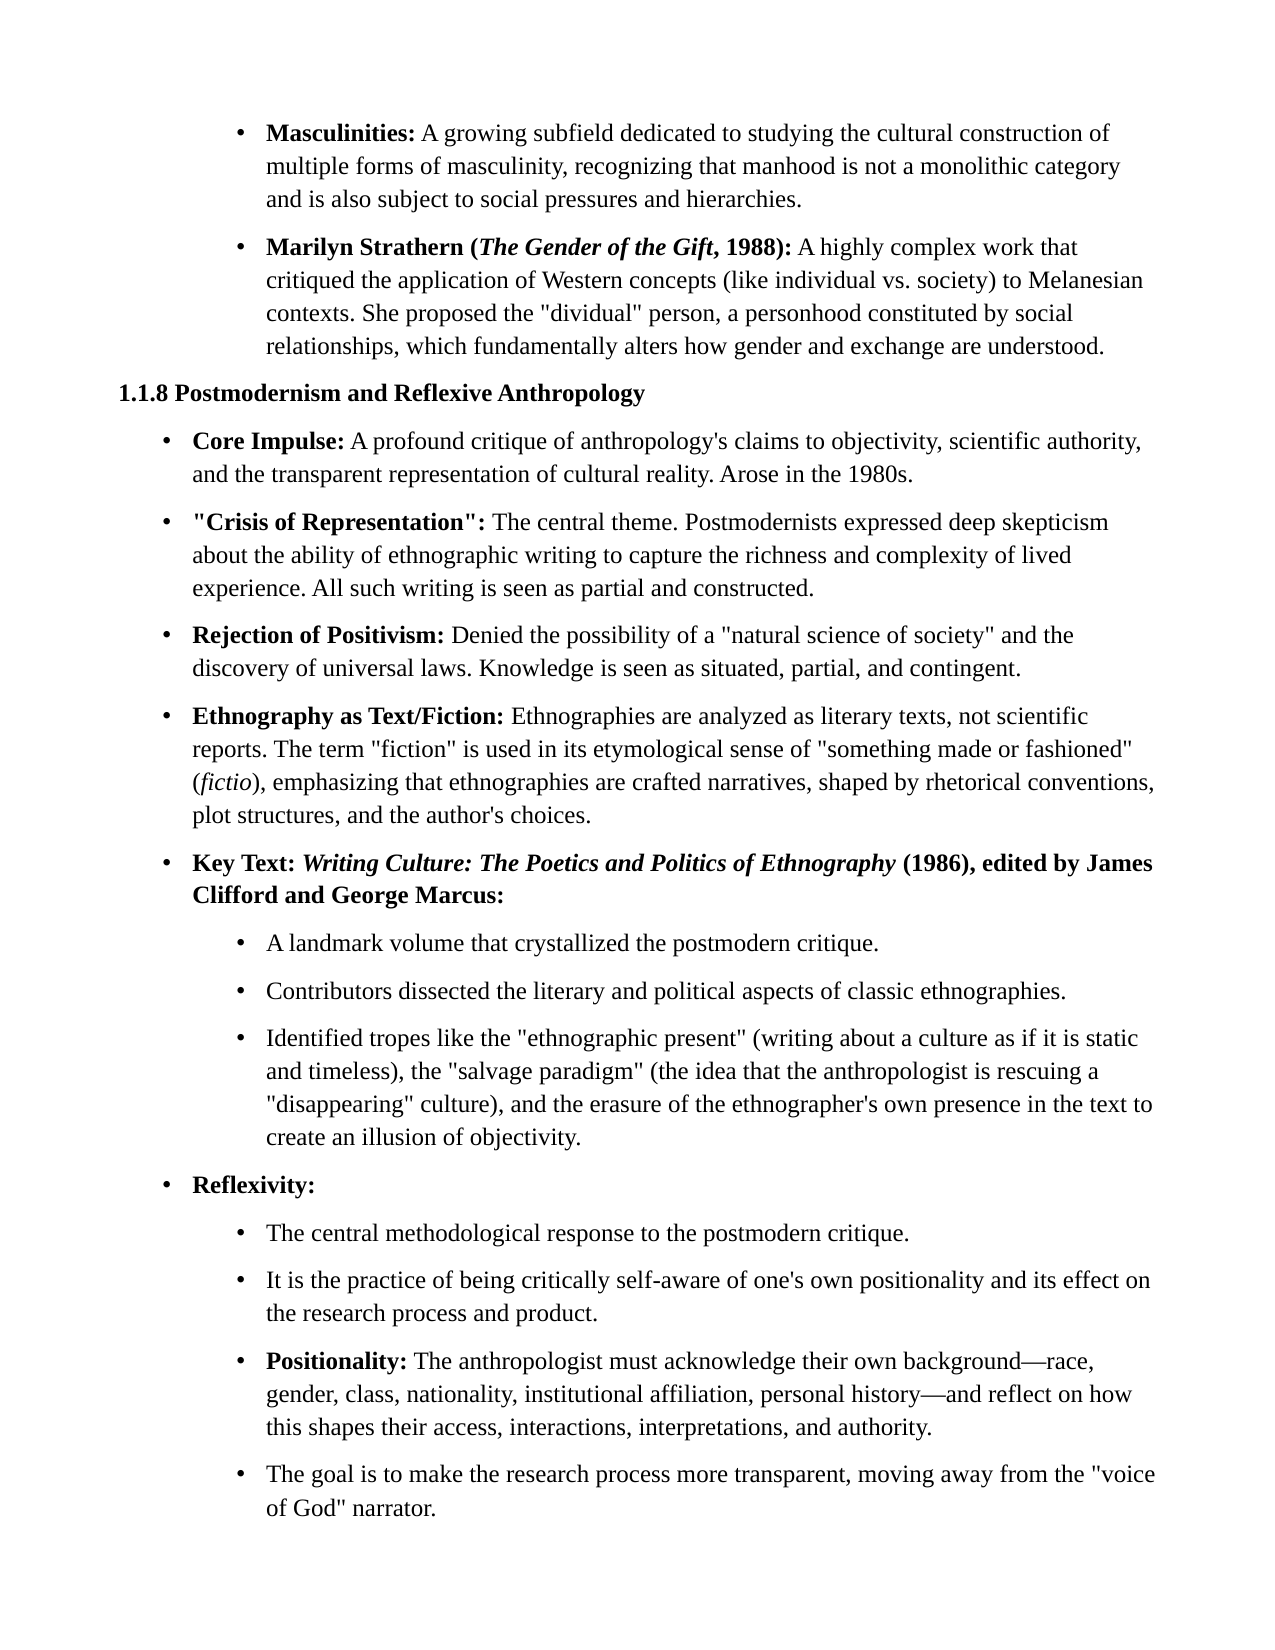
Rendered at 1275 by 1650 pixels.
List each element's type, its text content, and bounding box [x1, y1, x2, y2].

list Rejection of Positivism: Denied the possibility of a "natural science of society" and the discovery of universal laws. Knowledge is seen as situated, partial, and contingent. [162, 620, 1157, 682]
list Marilyn Strathern (The Gender of the Gift, 1988): A highly complex work that critiqued the application of Western concepts (like individual vs. society) to Melanesian contexts. She proposed the "dividual" person, a personhood constituted by social relationships, which fundamentally alters how gender and exchange are understood. [236, 232, 1157, 359]
list Contributors dissected the literary and political aspects of classic ethnographies. [236, 976, 1157, 1004]
list Masculinities: A growing subfield dedicated to studying the cultural construction of multiple forms of masculinity, recognizing that manhood is not a monolithic category and is also subject to social pressures and hierarchies. [236, 118, 1157, 213]
list It is the practice of being critically self-aware of one's own positionality and its effect on the research process and product. [236, 1265, 1157, 1327]
list The central methodological response to the postmodern critique. [236, 1218, 1157, 1246]
list "Crisis of Representation": The central theme. Postmodernists expressed deep skepticism about the ability of ethnographic writing to capture the richness and complexity of lived experience. All such writing is seen as partial and constructed. [162, 507, 1157, 601]
list Reflexivity: [162, 1170, 1157, 1199]
list Key Text: Writing Culture: The Poetics and Politics of Ethnography (1986), edited by James Clifford and George Marcus: [162, 848, 1157, 909]
list A landmark volume that crystallized the postmodern critique. [236, 928, 1157, 957]
list Identified tropes like the "ethnographic present" (writing about a culture as if it is static and timeless), the "salvage paradigm" (the idea that the anthropologist is rescuing a "disappearing" culture), and the erasure of the ethnographer's own presence in the text to create an illusion of objectivity. [236, 1023, 1157, 1151]
text 1.1.8 Postmodernism and Reflexive Anthropology [118, 378, 1157, 407]
list Ethnography as Text/Fiction: Ethnographies are analyzed as literary texts, not scientific reports. The term "fiction" is used in its etymological sense of "something made or fashioned" (fictio), emphasizing that ethnographies are crafted narratives, shaped by rhetorical conventions, plot structures, and the author's choices. [162, 701, 1157, 829]
list Positionality: The anthropologist must acknowledge their own background—race, gender, class, nationality, institutional affiliation, personal history—and reflect on how this shapes their access, interactions, interpretations, and authority. [236, 1346, 1157, 1441]
list The goal is to make the research process more transparent, moving away from the "voice of God" narrator. [236, 1459, 1157, 1521]
list Core Impulse: A profound critique of anthropology's claims to objectivity, scientific authority, and the transparent representation of cultural reality. Arose in the 1980s. [162, 426, 1157, 488]
